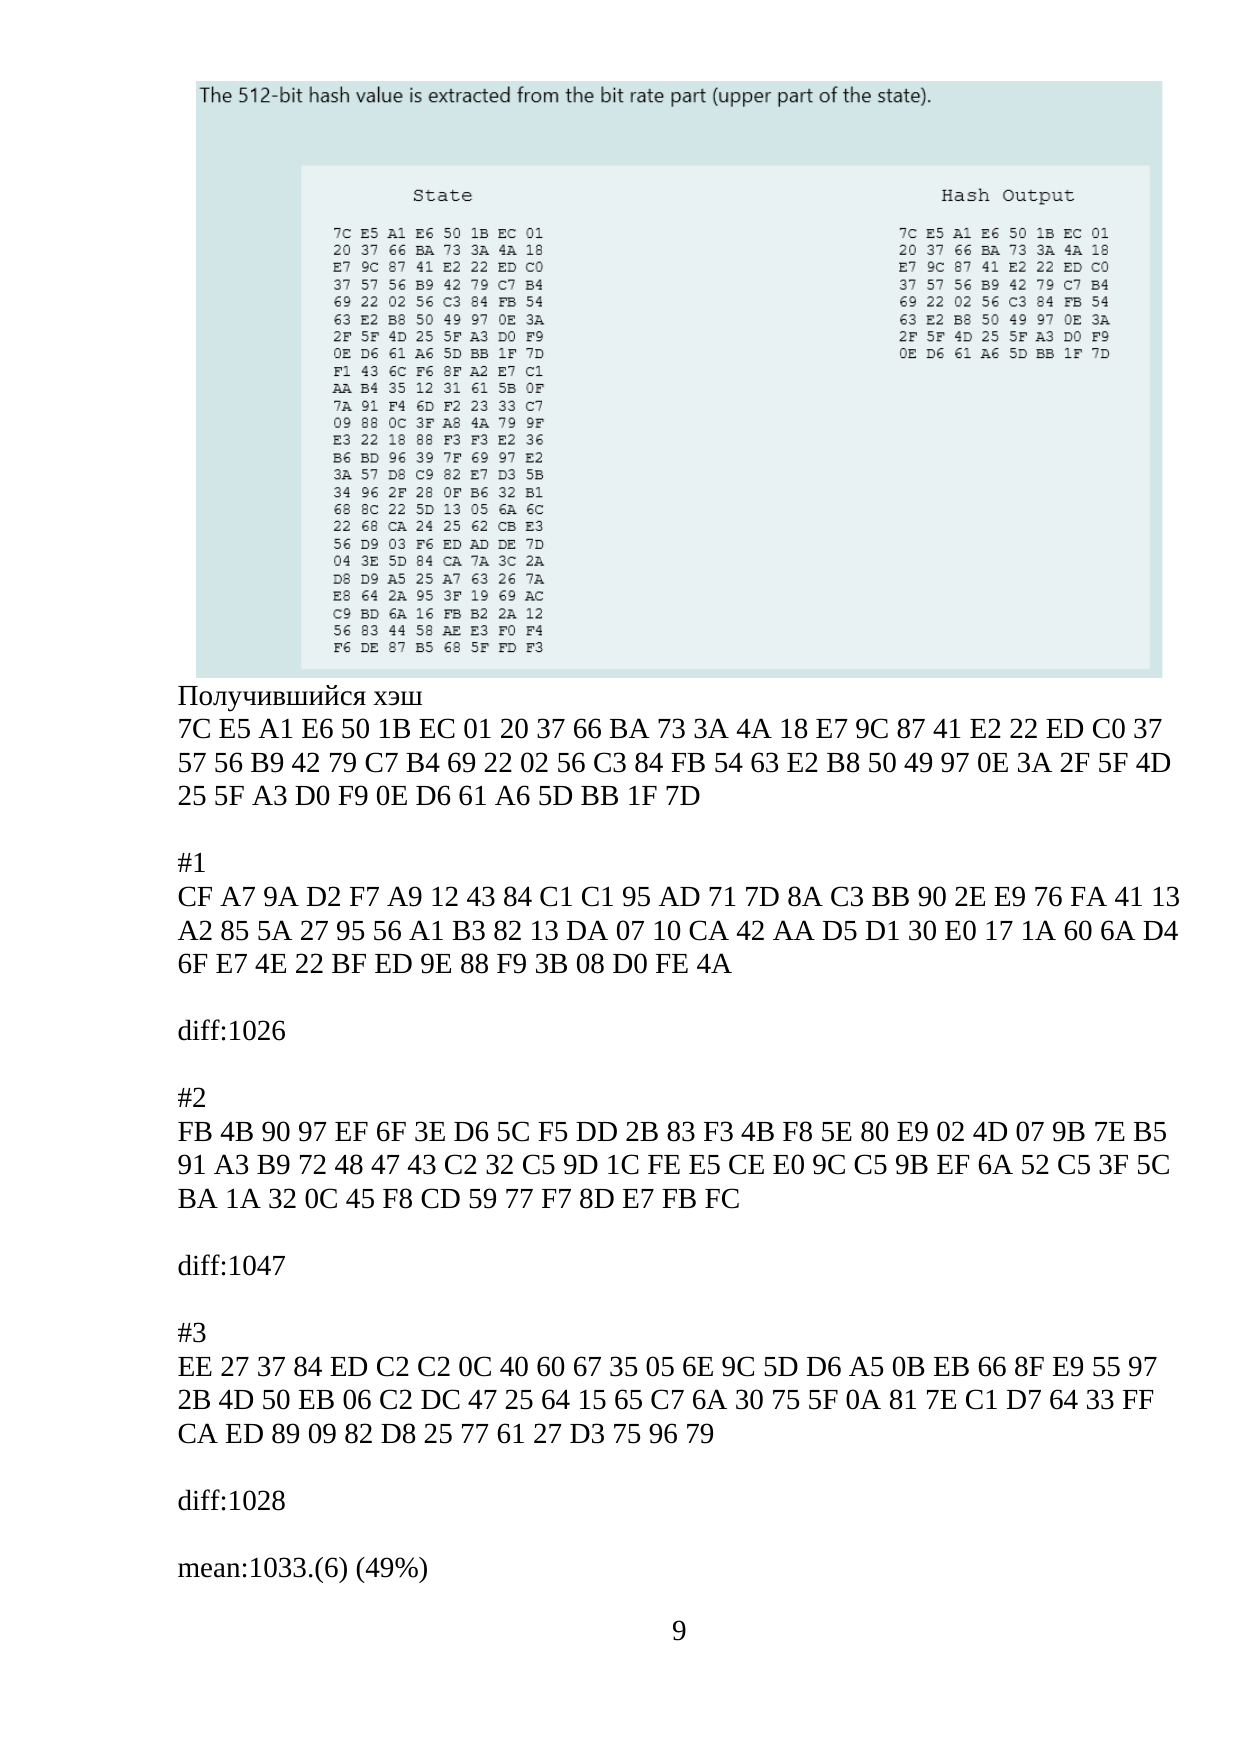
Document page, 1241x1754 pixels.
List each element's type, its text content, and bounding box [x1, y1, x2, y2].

text #3 [177, 1315, 1181, 1349]
text CF A7 9A D2 F7 A9 12 43 84 C1 C1 95 AD 71 7D 8A C3 BB 90 2E E9 76 FA 41 13 A2 85 5A 27 95 56 A1 B3 82 13 DA 07 10 CA 42 AA D5 D1 30 E0 17 1A 60 6A D4 6F E7 4E 22 BF ED 9E 88 F9 3B 08 D0 FE 4A [177, 879, 1181, 980]
picture [196, 81, 1163, 678]
text 7C E5 A1 E6 50 1B EC 01 20 37 66 BA 73 3A 4A 18 E7 9C 87 41 E2 22 ED C0 37 57 56 B9 42 79 C7 B4 69 22 02 56 C3 84 FB 54 63 E2 B8 50 49 97 0E 3A 2F 5F 4D 25 5F A3 D0 F9 0E D6 61 A6 5D BB 1F 7D [177, 711, 1181, 812]
text Получившийся хэш [177, 81, 1181, 711]
text diff:1026 [177, 1013, 1181, 1047]
text EE 27 37 84 ED C2 C2 0C 40 60 67 35 05 6E 9C 5D D6 A5 0B EB 66 8F E9 55 97 2B 4D 50 EB 06 C2 DC 47 25 64 15 65 C7 6A 30 75 5F 0A 81 7E C1 D7 64 33 FF CA ED 89 09 82 D8 25 77 61 27 D3 75 96 79 [177, 1349, 1181, 1449]
text FB 4B 90 97 EF 6F 3E D6 5C F5 DD 2B 83 F3 4B F8 5E 80 E9 02 4D 07 9B 7E B5 91 A3 B9 72 48 47 43 C2 32 C5 9D 1C FE E5 CE E0 9C C5 9B EF 6A 52 C5 3F 5C BA 1A 32 0C 45 F8 CD 59 77 F7 8D E7 FB FC [177, 1114, 1181, 1214]
text diff:1028 [177, 1483, 1181, 1516]
text #2 [177, 1080, 1181, 1114]
text mean:1033.(6) (49%) [177, 1550, 1181, 1583]
text diff:1047 [177, 1248, 1181, 1282]
text #1 [177, 846, 1181, 879]
